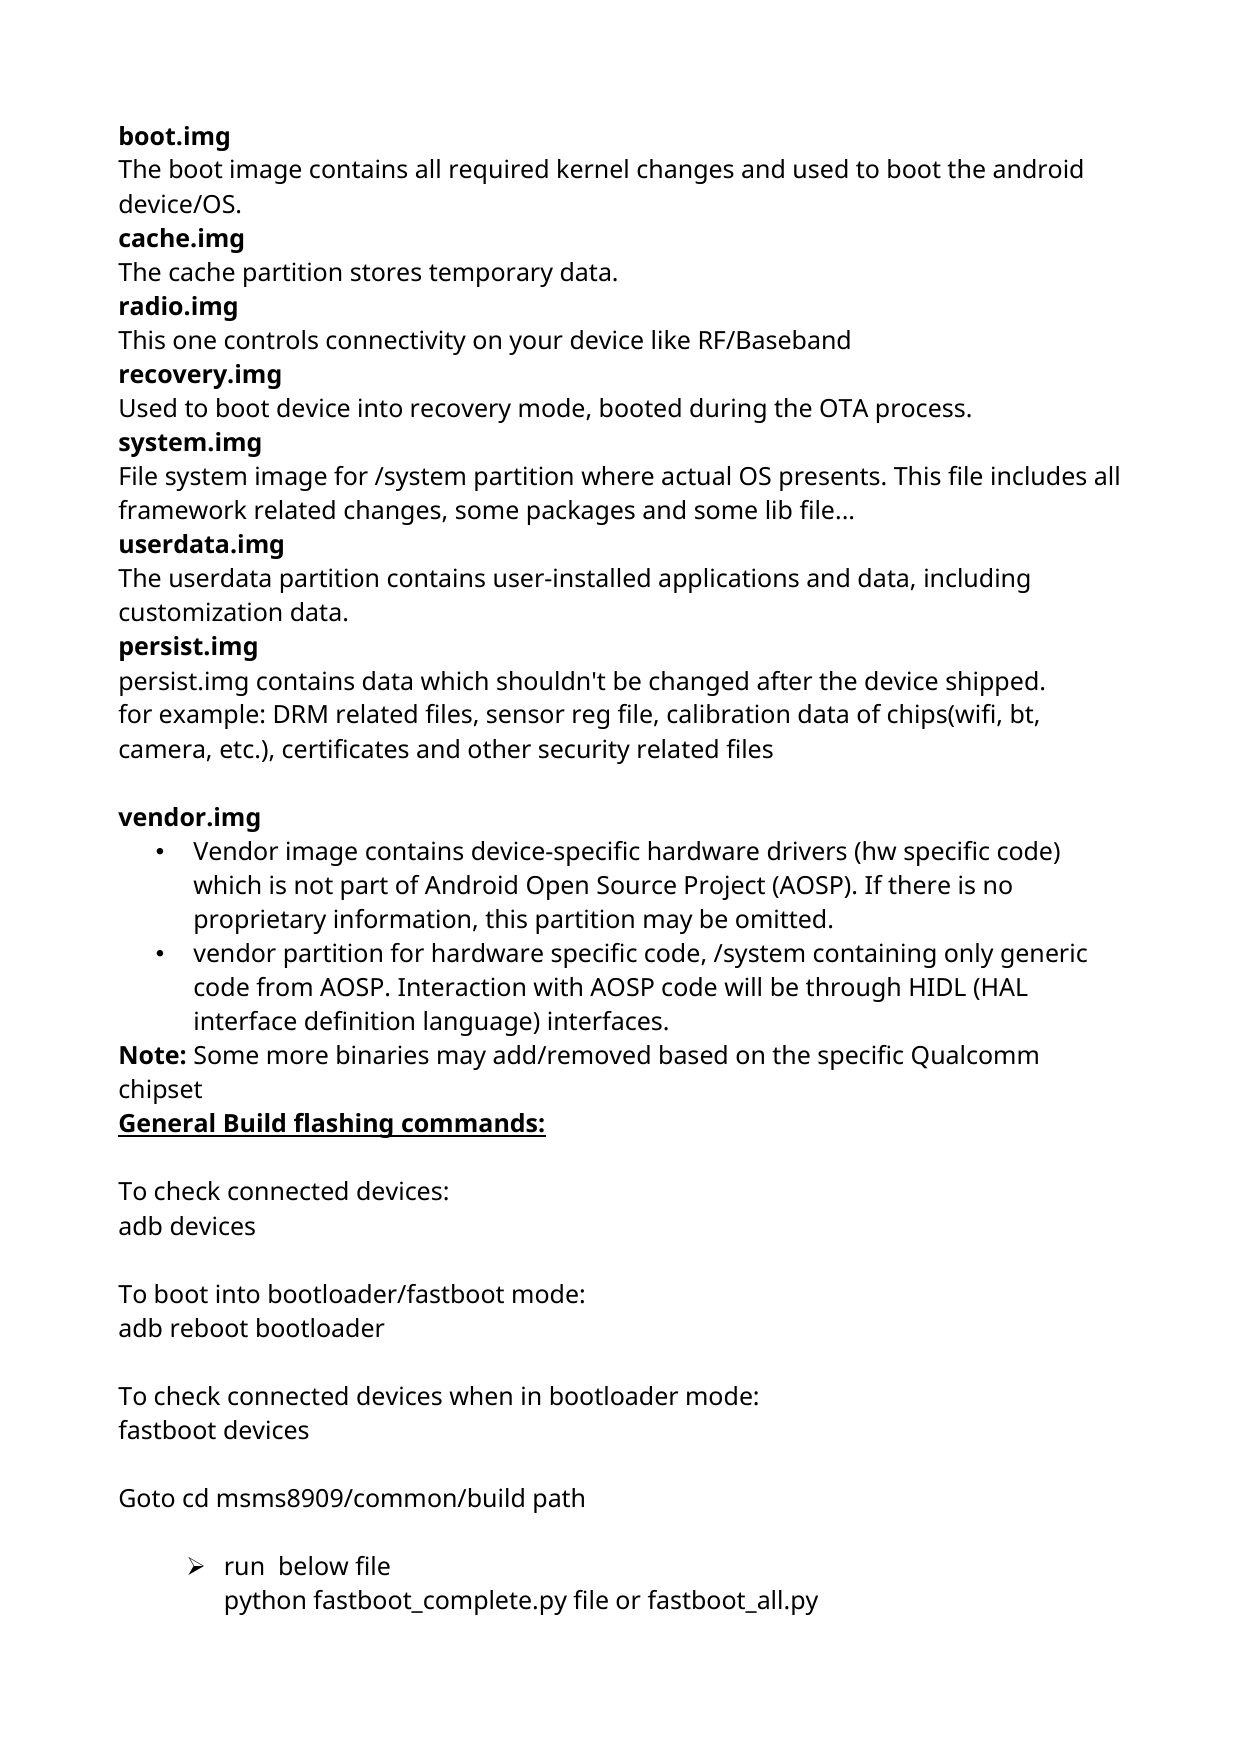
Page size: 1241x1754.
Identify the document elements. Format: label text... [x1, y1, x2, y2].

text persist.img [118, 629, 1122, 663]
list Vendor image contains device-specific hardware drivers (hw specific code) which is not part of Android Open Source Project (AOSP). If there is no proprietary information, this partition may be omitted. [156, 833, 1122, 936]
text Used to boot device into recovery mode, booted during the OTA process. [118, 391, 1122, 425]
text To boot into bootloader/fastboot mode: [118, 1276, 1122, 1310]
text The cache partition stores temporary data. [118, 254, 1122, 288]
text The userdata partition contains user-installed applications and data, including customization data. [118, 561, 1122, 629]
text To check connected devices when in bootloader mode: [118, 1378, 1122, 1412]
text This one controls connectivity on your device like RF/Baseband [118, 322, 1122, 357]
text To check connected devices: [118, 1174, 1122, 1208]
text persist.img contains data which shouldn't be changed after the device shipped. [118, 663, 1122, 697]
text recovery.img [118, 357, 1122, 391]
text The boot image contains all required kernel changes and used to boot the android device/OS. [118, 152, 1122, 220]
text fastboot devices [118, 1412, 1122, 1447]
list vendor partition for hardware specific code, /system containing only generic code from AOSP. Interaction with AOSP code will be through HIDL (HAL interface definition language) interfaces. [156, 936, 1122, 1038]
text userdata.img [118, 527, 1122, 561]
text Note: Some more binaries may add/removed based on the specific Qualcomm chipset [118, 1038, 1122, 1106]
text General Build flashing commands: [118, 1106, 1122, 1140]
text adb reboot bootloader [118, 1310, 1122, 1344]
text system.img [118, 425, 1122, 459]
list run below file [186, 1549, 1122, 1583]
text radio.img [118, 288, 1122, 322]
text Goto cd msms8909/common/build path [118, 1481, 1122, 1515]
text boot.img [118, 118, 1122, 152]
text for example: DRM related files, sensor reg file, calibration data of chips(wifi, bt, camera, etc.), certificates and other security related files [118, 697, 1122, 765]
list python fastboot_complete.py file or fastboot_all.py [186, 1583, 1122, 1617]
text adb devices [118, 1208, 1122, 1242]
text File system image for /system partition where actual OS presents. This file includes all framework related changes, some packages and some lib file... [118, 459, 1122, 527]
text vendor.img [118, 799, 1122, 833]
text cache.img [118, 220, 1122, 254]
